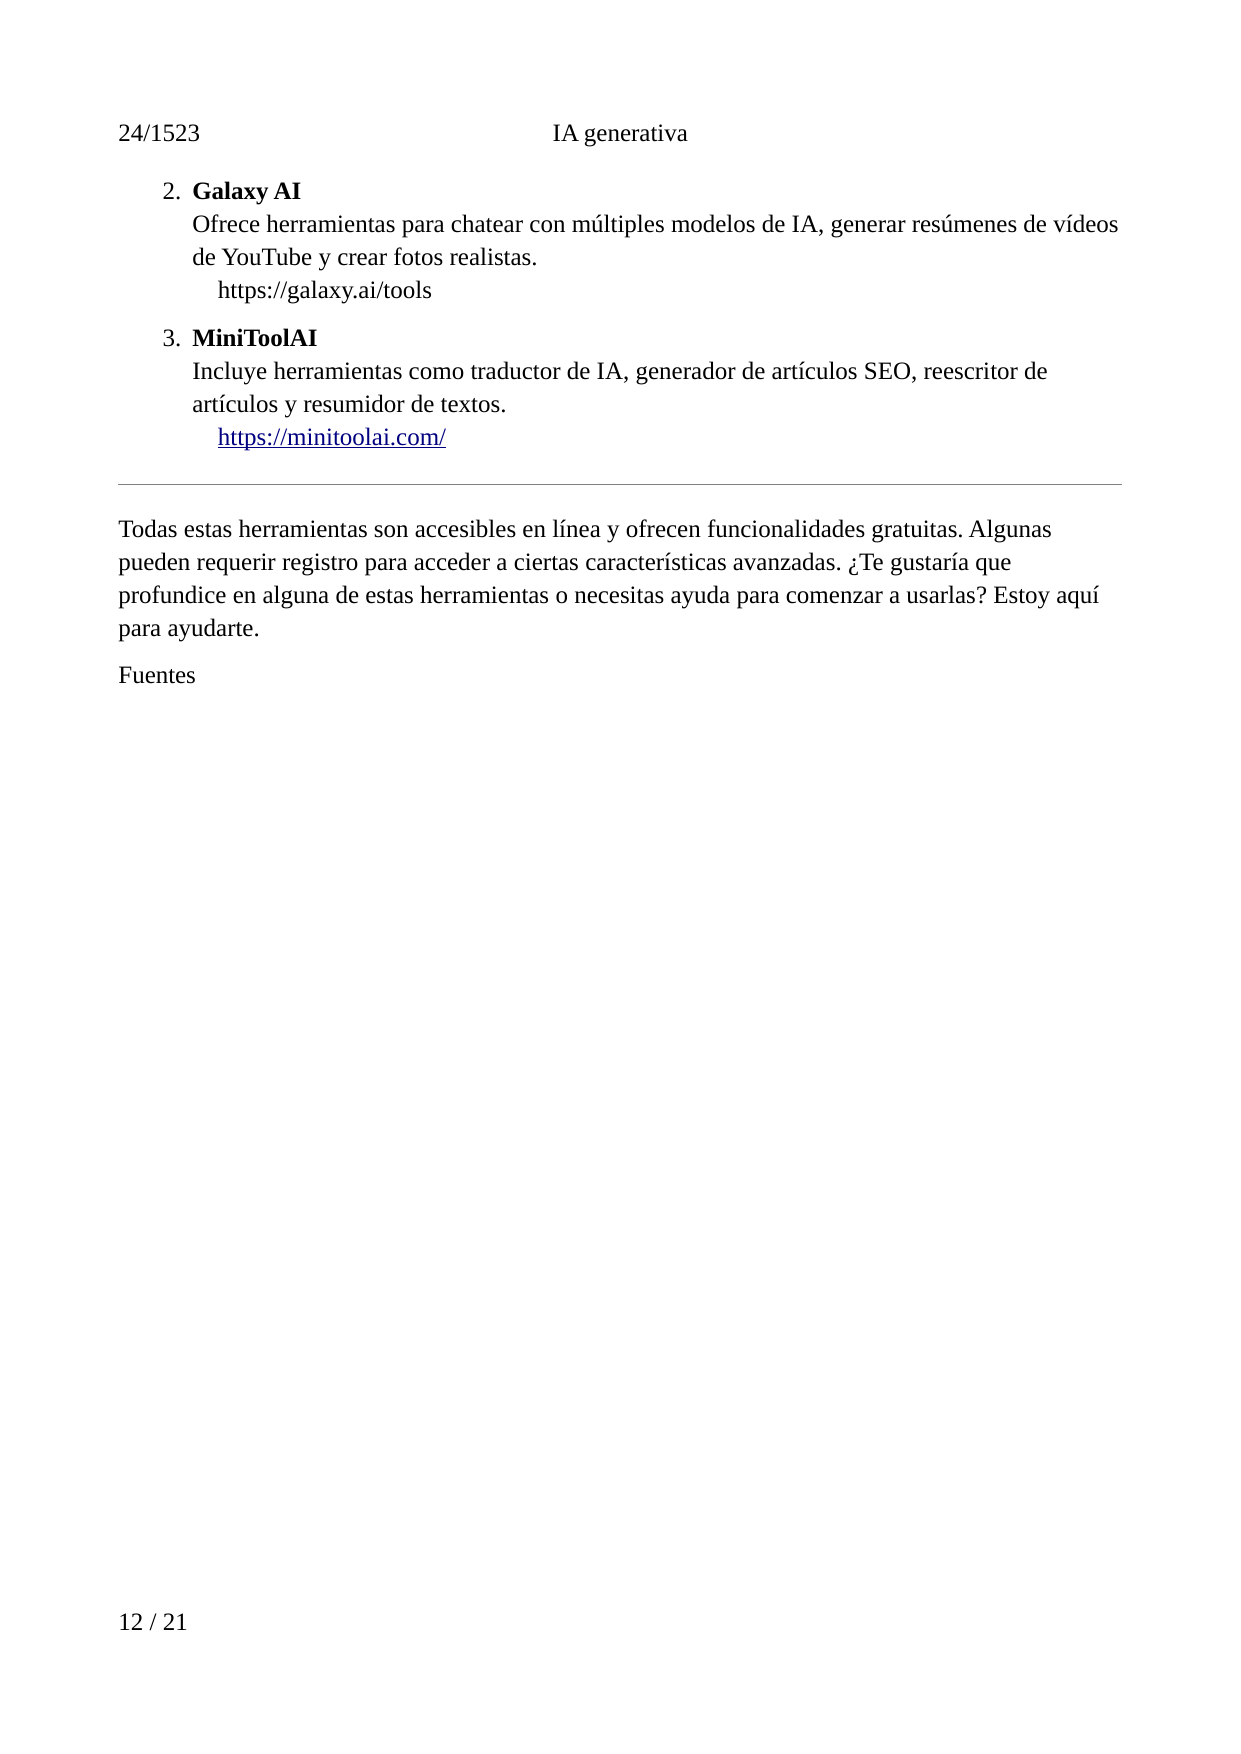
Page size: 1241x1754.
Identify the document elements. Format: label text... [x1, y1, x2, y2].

text Todas estas herramientas son accesibles en línea y ofrecen funcionalidades gratuitas. Algunas pueden requerir registro para acceder a ciertas características avanzadas. ¿Te gustaría que profundice en alguna de estas herramientas o necesitas ayuda para comenzar a usarlas? Estoy aquí para ayudarte. [118, 514, 1122, 642]
text Fuentes [118, 661, 1122, 689]
list MiniToolAI Incluye herramientas como traductor de IA, generador de artículos SEO, reescritor de artículos y resumidor de textos. 🔗 https://minitoolai.com/ [162, 323, 1122, 451]
list Galaxy AI Ofrece herramientas para chatear con múltiples modelos de IA, generar resúmenes de vídeos de YouTube y crear fotos realistas. 🔗 https://galaxy.ai/tools [162, 176, 1122, 304]
